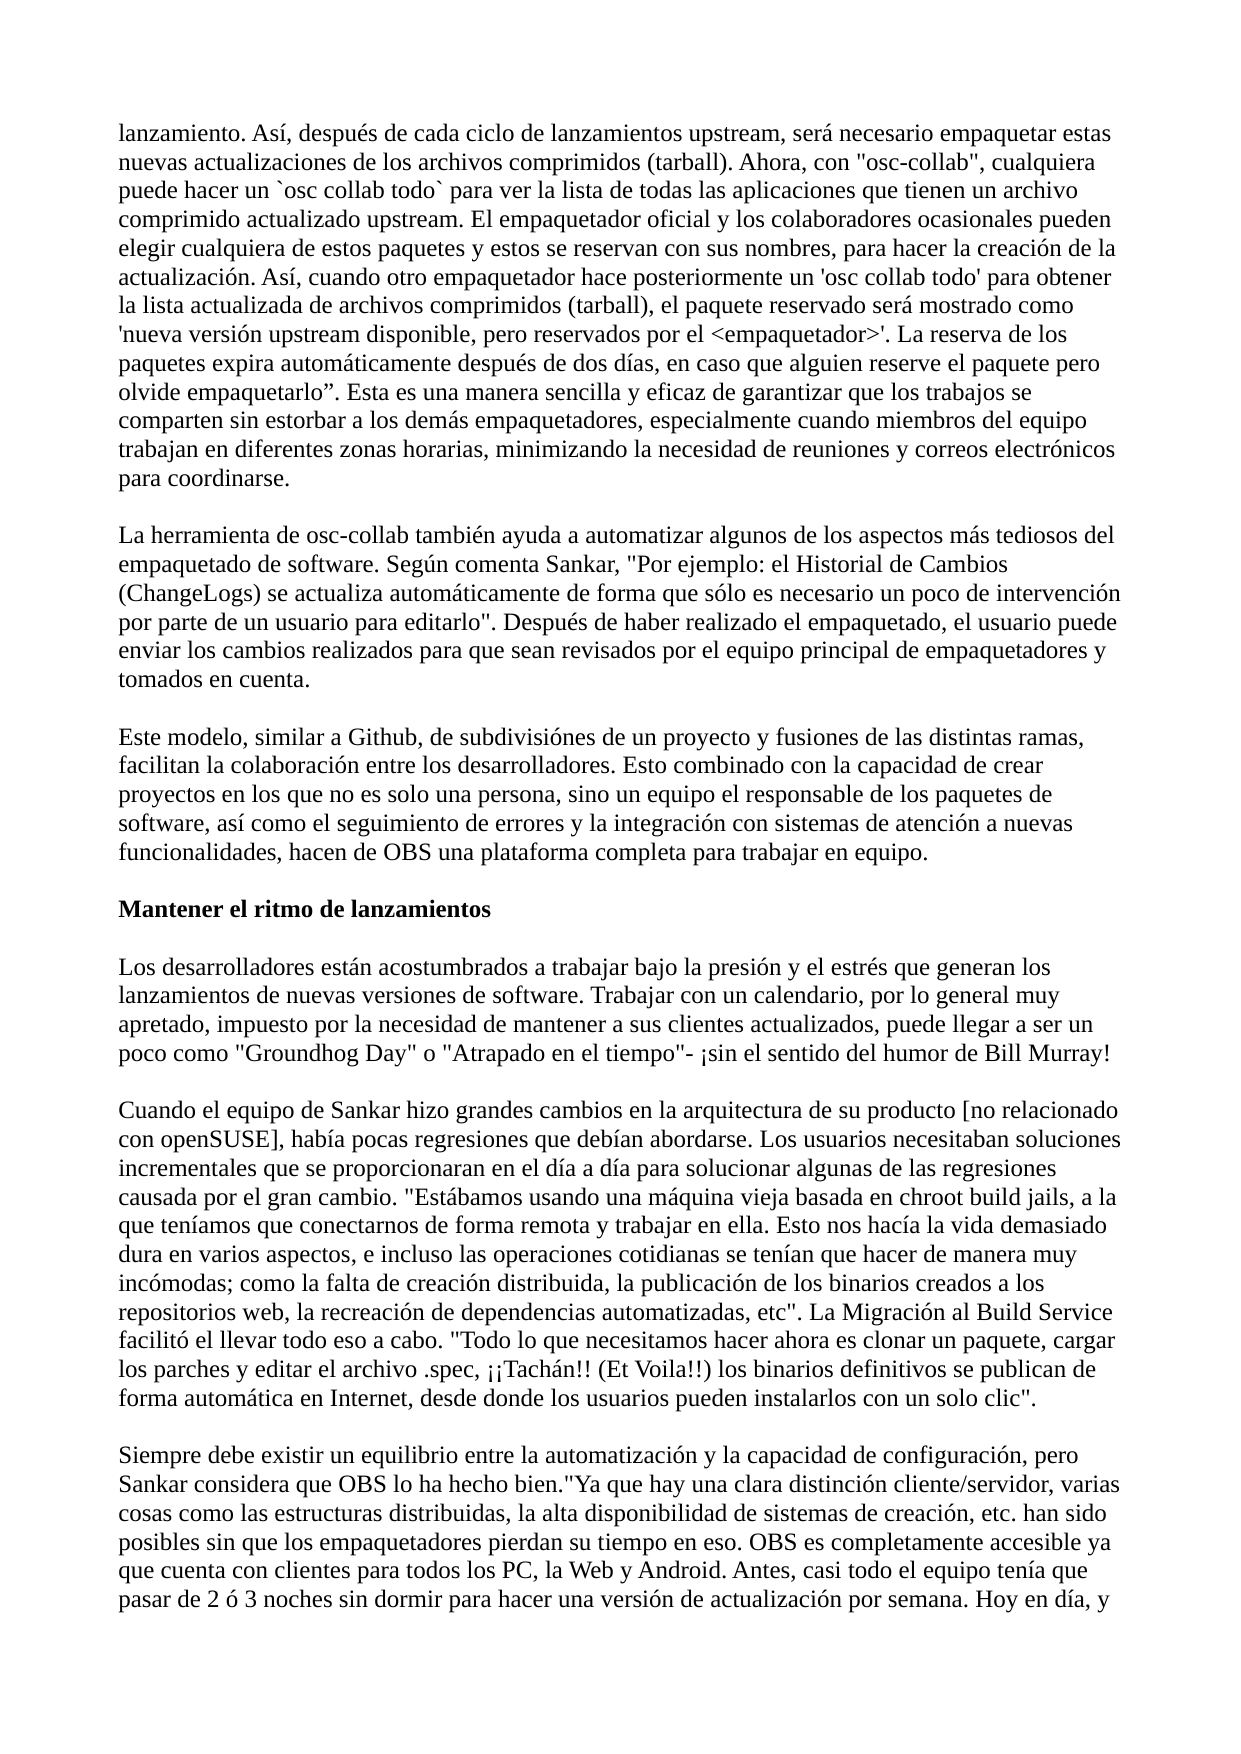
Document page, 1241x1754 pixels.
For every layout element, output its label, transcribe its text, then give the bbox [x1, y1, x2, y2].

text Este modelo, similar a Github, de subdivisiónes de un proyecto y fusiones de las distintas ramas, facilitan la colaboración entre los desarrolladores. Esto combinado con la capacidad de crear proyectos en los que no es solo una persona, sino un equipo el responsable de los paquetes de software, así como el seguimiento de errores y la integración con sistemas de atención a nuevas funcionalidades, hacen de OBS una plataforma completa para trabajar en equipo. [118, 722, 1122, 866]
text Los desarrolladores están acostumbrados a trabajar bajo la presión y el estrés que generan los lanzamientos de nuevas versiones de software. Trabajar con un calendario, por lo general muy apretado, impuesto por la necesidad de mantener a sus clientes actualizados, puede llegar a ser un poco como "Groundhog Day" o "Atrapado en el tiempo"- ¡sin el sentido del humor de Bill Murray! [118, 952, 1122, 1067]
text La herramienta de osc-collab también ayuda a automatizar algunos de los aspectos más tediosos del empaquetado de software. Según comenta Sankar, "Por ejemplo: el Historial de Cambios (ChangeLogs) se actualiza automáticamente de forma que sólo es necesario un poco de intervención por parte de un usuario para editarlo". Después de haber realizado el empaquetado, el usuario puede enviar los cambios realizados para que sean revisados por el equipo principal de empaquetadores y tomados en cuenta. [118, 521, 1122, 693]
text Mantener el ritmo de lanzamientos [118, 894, 1122, 923]
text Siempre debe existir un equilibrio entre la automatización y la capacidad de configuración, pero Sankar considera que OBS lo ha hecho bien."Ya que hay una clara distinción cliente/servidor, varias cosas como las estructuras distribuidas, la alta disponibilidad de sistemas de creación, etc. han sido posibles sin que los empaquetadores pierdan su tiempo en eso. OBS es completamente accesible ya que cuenta con clientes para todos los PC, la Web y Android. Antes, casi todo el equipo tenía que pasar de 2 ó 3 noches sin dormir para hacer una versión de actualización por semana. Hoy en día, y [118, 1441, 1122, 1613]
text lanzamiento. Así, después de cada ciclo de lanzamientos upstream, será necesario empaquetar estas nuevas actualizaciones de los archivos comprimidos (tarball). Ahora, con "osc-collab", cualquiera puede hacer un `osc collab todo` para ver la lista de todas las aplicaciones que tienen un archivo comprimido actualizado upstream. El empaquetador oficial y los colaboradores ocasionales pueden elegir cualquiera de estos paquetes y estos se reservan con sus nombres, para hacer la creación de la actualización. Así, cuando otro empaquetador hace posteriormente un 'osc collab todo' para obtener la lista actualizada de archivos comprimidos (tarball), el paquete reservado será mostrado como 'nueva versión upstream disponible, pero reservados por el <empaquetador>'. La reserva de los paquetes expira automáticamente después de dos días, en caso que alguien reserve el paquete pero olvide empaquetarlo”. Esta es una manera sencilla y eficaz de garantizar que los trabajos se comparten sin estorbar a los demás empaquetadores, especialmente cuando miembros del equipo trabajan en diferentes zonas horarias, minimizando la necesidad de reuniones y correos electrónicos para coordinarse. [118, 118, 1122, 492]
text Cuando el equipo de Sankar hizo grandes cambios en la arquitectura de su producto [no relacionado con openSUSE], había pocas regresiones que debían abordarse. Los usuarios necesitaban soluciones incrementales que se proporcionaran en el día a día para solucionar algunas de las regresiones causada por el gran cambio. "Estábamos usando una máquina vieja basada en chroot build jails, a la que teníamos que conectarnos de forma remota y trabajar en ella. Esto nos hacía la vida demasiado dura en varios aspectos, e incluso las operaciones cotidianas se tenían que hacer de manera muy incómodas; como la falta de creación distribuida, la publicación de los binarios creados a los repositorios web, la recreación de dependencias automatizadas, etc". La Migración al Build Service facilitó el llevar todo eso a cabo. "Todo lo que necesitamos hacer ahora es clonar un paquete, cargar los parches y editar el archivo .spec, ¡¡Tachán!! (Et Voila!!) los binarios definitivos se publican de forma automática en Internet, desde donde los usuarios pueden instalarlos con un solo clic". [118, 1096, 1122, 1412]
